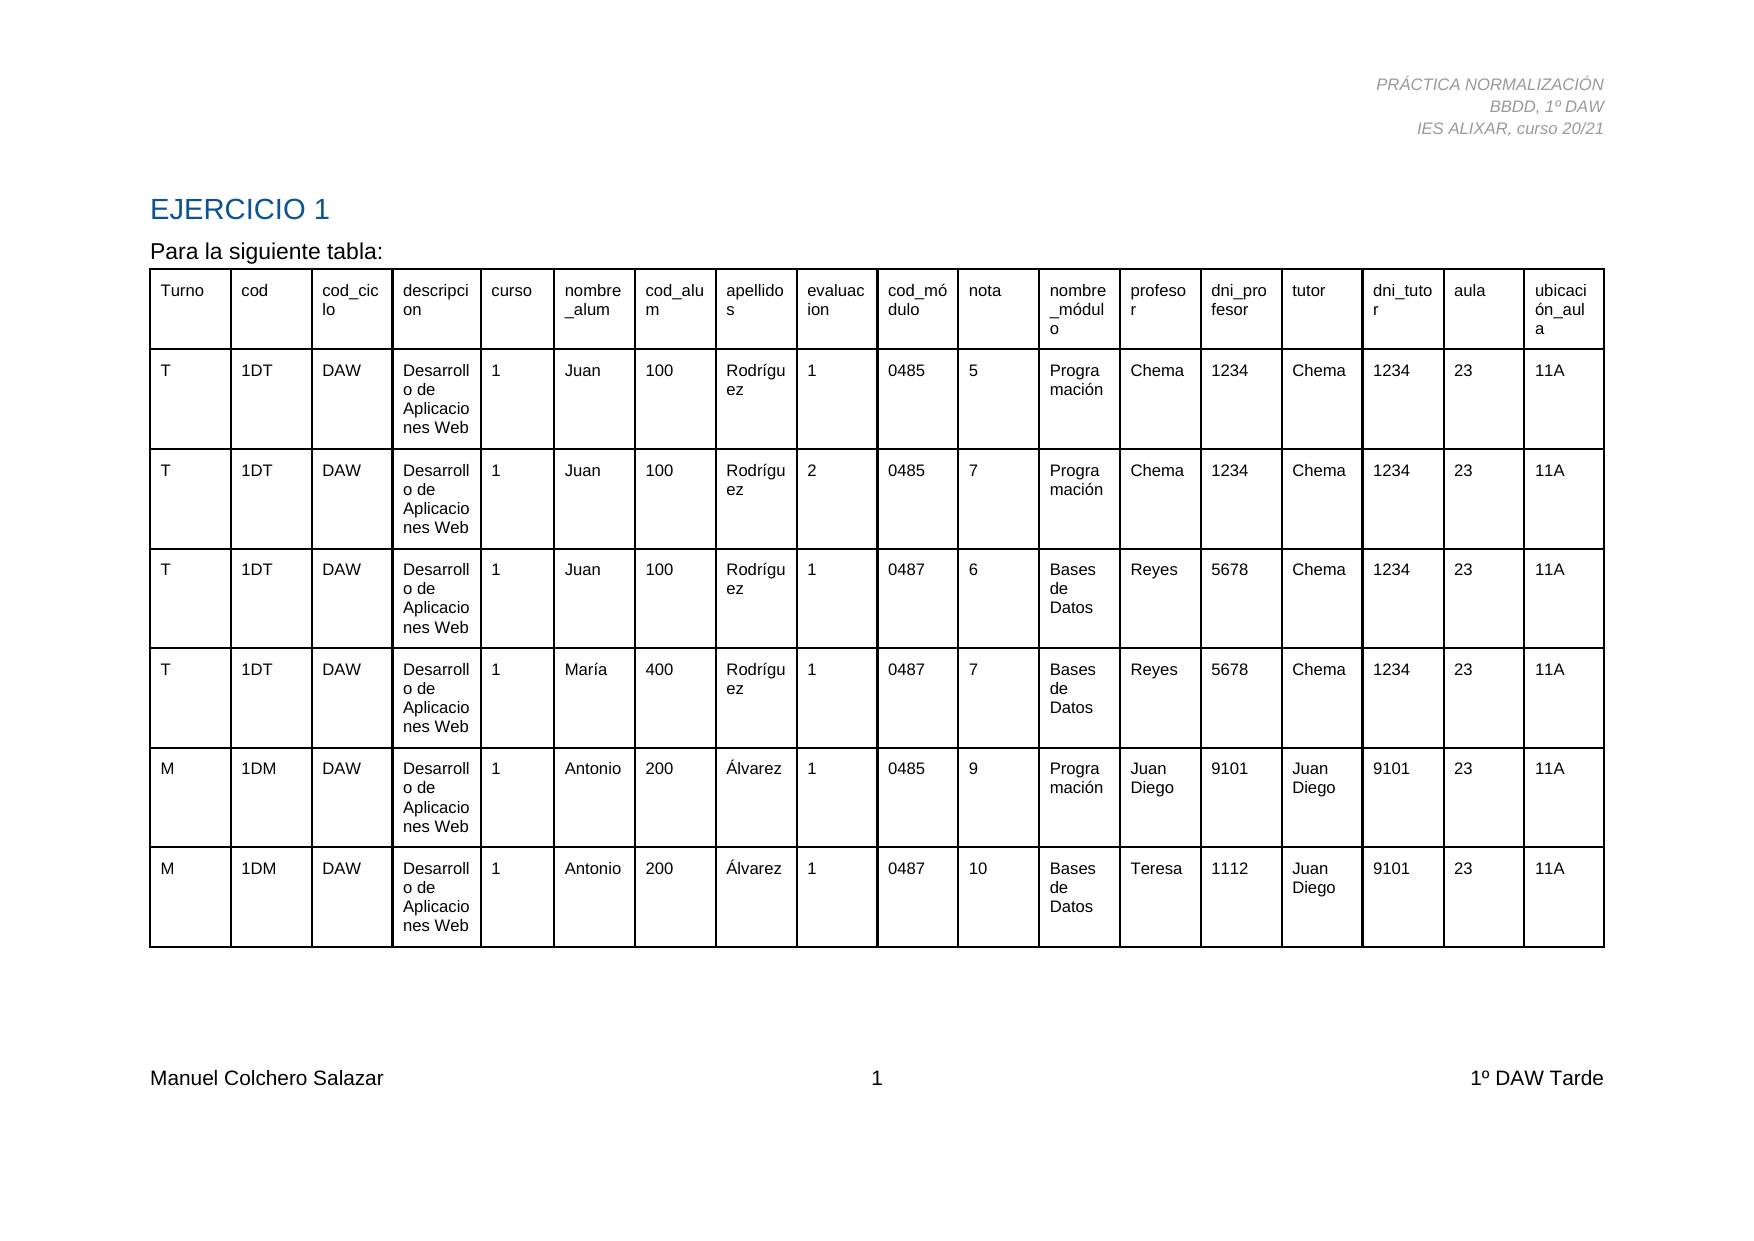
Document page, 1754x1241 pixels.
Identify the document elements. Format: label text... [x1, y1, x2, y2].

table_cell T [151, 350, 230, 448]
table_cell Antonio [555, 749, 634, 846]
table_cell Chema [1121, 450, 1200, 547]
table_cell DAW [313, 550, 391, 647]
table_cell Juan [555, 350, 634, 448]
table_cell Desarrollo de Aplicaciones Web [394, 550, 480, 647]
table_cell Antonio [555, 848, 634, 946]
table_cell Programación [1040, 450, 1119, 547]
table_cell 1112 [1202, 848, 1281, 946]
table_cell 0485 [879, 749, 957, 846]
table_cell Programación [1040, 749, 1119, 846]
table_header profesor [1121, 270, 1200, 348]
table_cell Bases de Datos [1040, 649, 1119, 747]
table_header tutor [1283, 270, 1361, 348]
table_cell DAW [313, 749, 391, 846]
table_header nota [959, 270, 1038, 348]
table_cell 0487 [879, 649, 957, 747]
table_cell 5678 [1202, 649, 1281, 747]
table_cell 1 [798, 749, 876, 846]
table_cell 1234 [1364, 450, 1443, 547]
table_cell Rodríguez [717, 550, 796, 647]
table_cell 11A [1525, 749, 1603, 846]
table_cell 6 [959, 550, 1038, 647]
table_cell 1234 [1202, 350, 1281, 448]
table_cell T [151, 550, 230, 647]
table_cell 23 [1445, 450, 1523, 547]
table_header ubicación_aula [1525, 270, 1603, 348]
table_cell 11A [1525, 450, 1603, 547]
table_cell Desarrollo de Aplicaciones Web [394, 649, 480, 747]
table_cell Bases de Datos [1040, 848, 1119, 946]
table_cell M [151, 848, 230, 946]
table_cell Juan [555, 550, 634, 647]
table_cell 11A [1525, 848, 1603, 946]
table_header nombre_alum [555, 270, 634, 348]
text Para la siguiente tabla: [150, 238, 1604, 264]
table_cell 0487 [879, 848, 957, 946]
table_cell 100 [636, 350, 715, 448]
table_header cod_módulo [879, 270, 957, 348]
table_cell 23 [1445, 848, 1523, 946]
table_cell 200 [636, 848, 715, 946]
table_cell 1DT [232, 649, 311, 747]
table_cell 1 [482, 450, 553, 547]
table_cell Reyes [1121, 649, 1200, 747]
table_cell Álvarez [717, 848, 796, 946]
table_header descripcion [394, 270, 480, 348]
table_cell Juan Diego [1283, 848, 1361, 946]
table_cell 1 [798, 550, 876, 647]
table_cell 0487 [879, 550, 957, 647]
table_cell 9101 [1364, 749, 1443, 846]
table_cell DAW [313, 649, 391, 747]
table_cell 10 [959, 848, 1038, 946]
table_header evaluacion [798, 270, 876, 348]
table_cell 1 [798, 649, 876, 747]
table_cell 11A [1525, 350, 1603, 448]
table_cell Bases de Datos [1040, 550, 1119, 647]
table_cell 1 [482, 848, 553, 946]
table_cell 23 [1445, 749, 1523, 846]
table_cell 7 [959, 649, 1038, 747]
table_header Turno [151, 270, 230, 348]
table_cell Rodríguez [717, 350, 796, 448]
table_cell 1 [798, 350, 876, 448]
table_cell 1DT [232, 550, 311, 647]
table_cell 1DM [232, 848, 311, 946]
table_cell DAW [313, 350, 391, 448]
table_cell 100 [636, 450, 715, 547]
table_cell 11A [1525, 649, 1603, 747]
table_cell Álvarez [717, 749, 796, 846]
table_cell 1 [482, 649, 553, 747]
table_cell 7 [959, 450, 1038, 547]
table_cell Juan Diego [1121, 749, 1200, 846]
table_cell Chema [1283, 649, 1361, 747]
table_cell 1 [482, 550, 553, 647]
table_cell 9 [959, 749, 1038, 846]
table_cell 23 [1445, 350, 1523, 448]
table_cell 9101 [1364, 848, 1443, 946]
table_cell 9101 [1202, 749, 1281, 846]
table_cell 100 [636, 550, 715, 647]
table_header cod [232, 270, 311, 348]
table_cell Chema [1283, 550, 1361, 647]
table_header nombre_módulo [1040, 270, 1119, 348]
table_cell 1234 [1202, 450, 1281, 547]
table_header cod_ciclo [313, 270, 391, 348]
table_header apellidos [717, 270, 796, 348]
table_cell 23 [1445, 550, 1523, 647]
table_cell T [151, 649, 230, 747]
table_cell Chema [1283, 450, 1361, 547]
table_cell 1234 [1364, 649, 1443, 747]
table_header dni_profesor [1202, 270, 1281, 348]
table_cell DAW [313, 848, 391, 946]
table_cell Teresa [1121, 848, 1200, 946]
table_cell 11A [1525, 550, 1603, 647]
table_cell 200 [636, 749, 715, 846]
table_cell Desarrollo de Aplicaciones Web [394, 749, 480, 846]
table_cell 1 [482, 749, 553, 846]
table_cell Desarrollo de Aplicaciones Web [394, 848, 480, 946]
table_cell T [151, 450, 230, 547]
table_cell DAW [313, 450, 391, 547]
table_cell Desarrollo de Aplicaciones Web [394, 350, 480, 448]
table_cell 0485 [879, 450, 957, 547]
table_cell Desarrollo de Aplicaciones Web [394, 450, 480, 547]
table_cell M [151, 749, 230, 846]
table_cell 23 [1445, 649, 1523, 747]
table_cell Rodríguez [717, 450, 796, 547]
table_cell Juan [555, 450, 634, 547]
table_cell Programación [1040, 350, 1119, 448]
table_cell 2 [798, 450, 876, 547]
table_cell 5678 [1202, 550, 1281, 647]
table_cell 1DT [232, 350, 311, 448]
table_cell 1DT [232, 450, 311, 547]
table_cell Reyes [1121, 550, 1200, 647]
table_cell 1234 [1364, 550, 1443, 647]
table_cell 400 [636, 649, 715, 747]
table_header dni_tutor [1364, 270, 1443, 348]
table_cell 1234 [1364, 350, 1443, 448]
table_cell 1DM [232, 749, 311, 846]
table_cell Chema [1121, 350, 1200, 448]
table_header curso [482, 270, 553, 348]
table_cell 5 [959, 350, 1038, 448]
table_header cod_alum [636, 270, 715, 348]
table_cell 0485 [879, 350, 957, 448]
subtitle EJERCICIO 1 [150, 192, 1604, 225]
table_cell María [555, 649, 634, 747]
table_cell 1 [482, 350, 553, 448]
table_header aula [1445, 270, 1523, 348]
table_cell Rodríguez [717, 649, 796, 747]
table_cell Juan Diego [1283, 749, 1361, 846]
table_cell Chema [1283, 350, 1361, 448]
table_cell 1 [798, 848, 876, 946]
